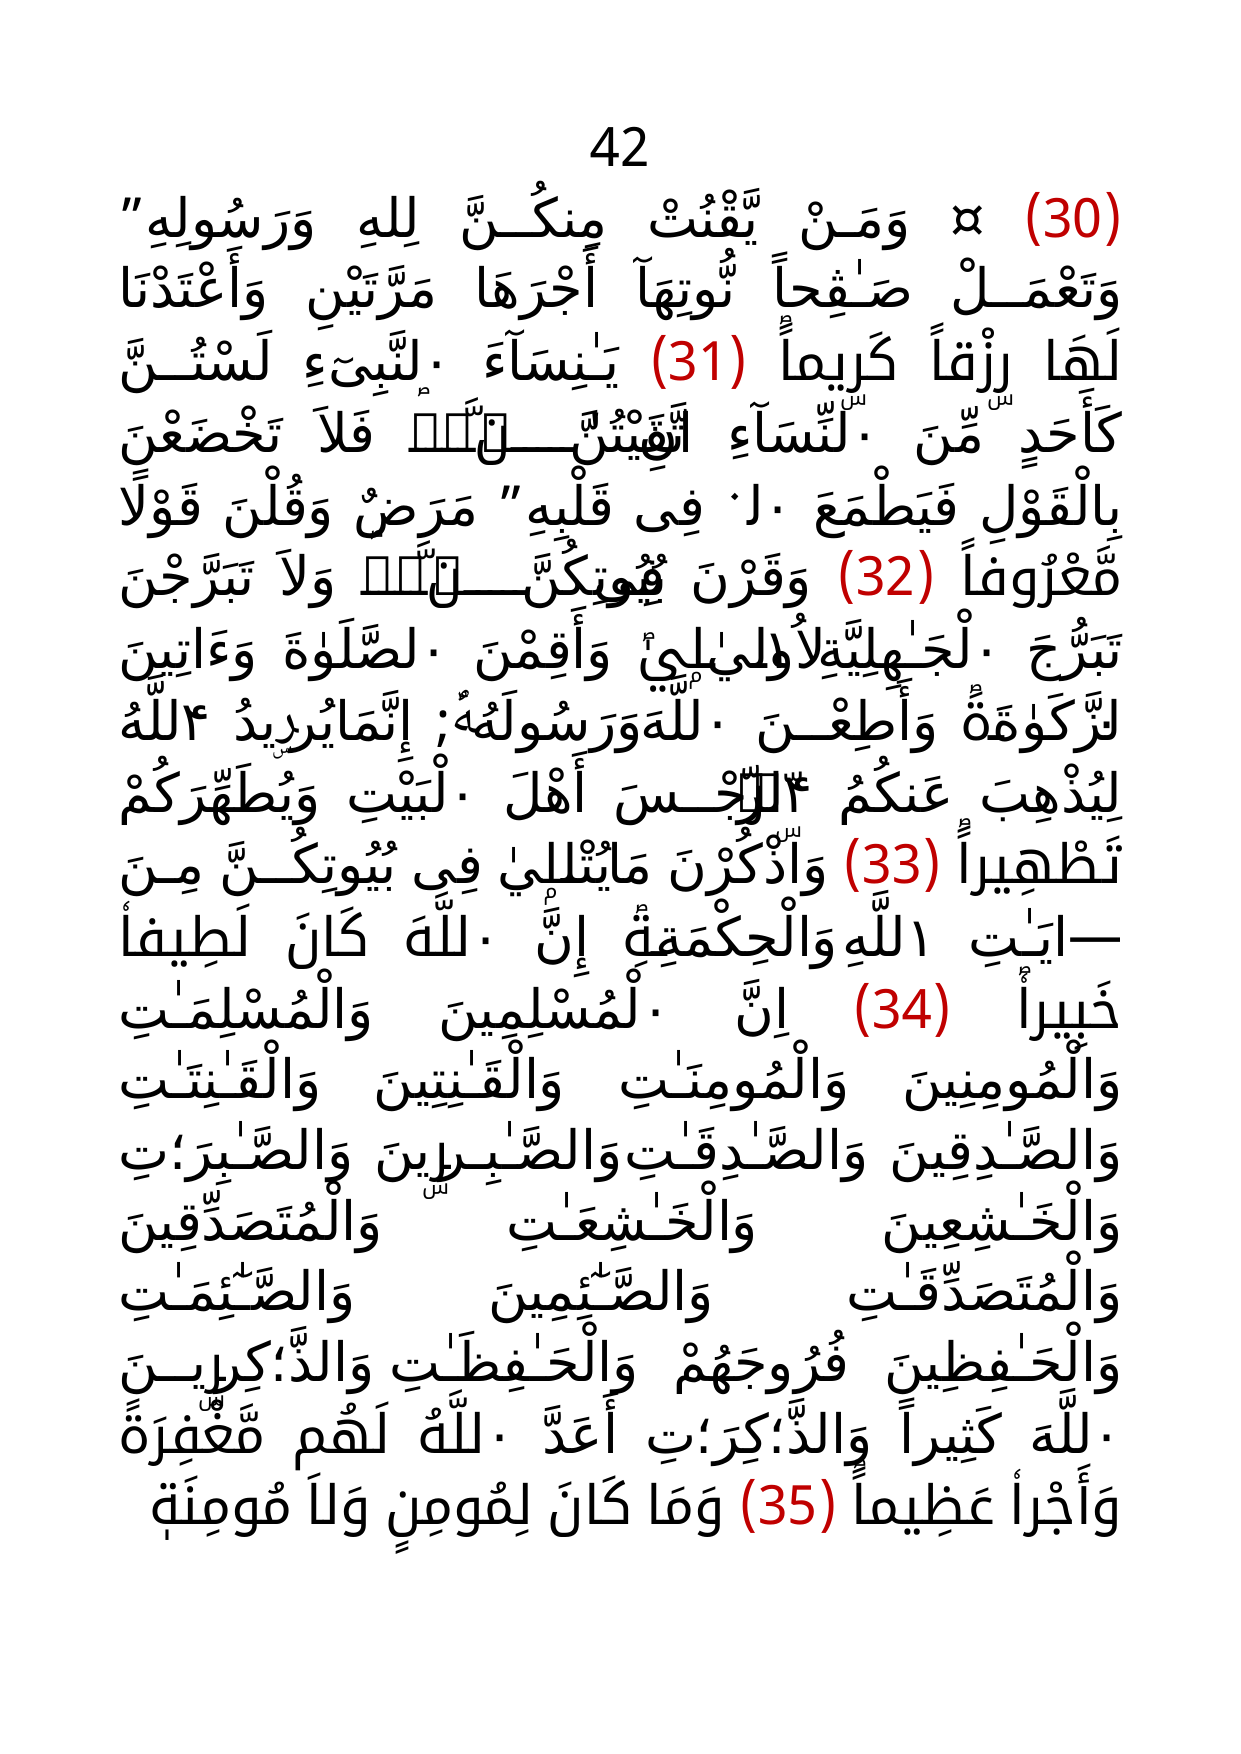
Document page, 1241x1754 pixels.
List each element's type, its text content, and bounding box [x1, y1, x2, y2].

text 42 [118, 118, 1122, 189]
text (30) ¤ وَمَـنْ يَّقْنُتْ مِنكُــنَّ لِلهِ وَرَسُولِهِ” وَتَعْمَــلْ صَـٰڤِحاً نُّوتِهَآ أَجْرَهَا مَرَّتَيْنِ وَأَعْتَدْنَا لَهَا رۣزْقاً كَرۣيماًؐ (31) يَـٰنِسَآءَ ۰لنَّبِىٓءِ لَسْتُــنَّ كَأَحَدٍ مِّنَ ۰لنِّسَآءِ انِ 'تَّقَيْتُنَّؐ فَلاَ تَخْضَعْنَ بِالْقَوْلِ فَيَطْمَعَ ۰ﻟ﮲ فِى قَلْبِهِ” مَرَضٌ وَقُلْنَ قَوْلًا مَّعْرُوفاً (32) وَقَرْنَ فِى بُيُوتِكُنَّؐ وَلاَ تَبَرَّجْنَ تَبَرُّجَ ۰لْجَـٰهِلِيَّةِ ۱لاُولۭيٰؐ وَأَقِمْنَ ۰لصَّلَوٰةَ وَءَاتِينَ ۰لزَّكَوٰةَؐ وَأَطِعْــنَ ۰للَّهَ وَرَسُولَهُؐ; إِنَّمَا يُرۣيدُ ۴للَّهُ لِيُذْهِبَ عَنكُمُ ۴لرّۣجْــسَ أَهْلَ ۰لْبَيْتِ وَيُطَهِّرَكُمْ تَطْهِيراًؐ (33) وَاذْكُرْنَ مَا يُتْلۭيٰ فِى بُيُوتِكُــنَّ مِـنَ —ايَـٰتِ ۱للَّهِ وَالْحِكْمَةِؐ إِنَّ ۰للَّهَ كَانَ لَطِيفاٗ خَبِيراٗؐ (34) اِنَّ ۰لْمُسْلِمِينَ وَالْمُسْلِمَـٰتِ وَالْمُومِنِينَ وَالْمُومِنَـٰتِ وَالْقَـٰنِتِينَ وَالْقَـٰنِتَـٰتِ وَالصَّـٰدِقِينَ وَالصَّـٰدِقَـٰتِ وَالصَّـٰبِـرۣينَ وَالصَّـٰبِرَ؛تِ وَالْخَـٰشِعِينَ وَالْخَـٰشِعَـٰتِ وَالْمُتَصَدِّقِينَ وَالْمُتَصَدِّقَـٰتِ وَالصَّـٰٓئِمِينَ وَالصَّـٰٓئِمَـٰتِ وَالْحَـٰفِظِينَ فُرُوجَهُمْ وَالْحَـٰفِظَـٰتِ وَالذَّ؛كِرۣيــنَ ۰للَّهَ كَثِيراً وَالذَّ؛كِرَ؛تِ أَعَدَّ ۰للَّهُ لَهُم مَّغْفِرَةً وَأَجْراٗ عَظِيماًؐ (35) وَمَا كَانَ لِمُومِنٍ وَلاَ مُومِنَةٖ [118, 189, 1122, 1547]
